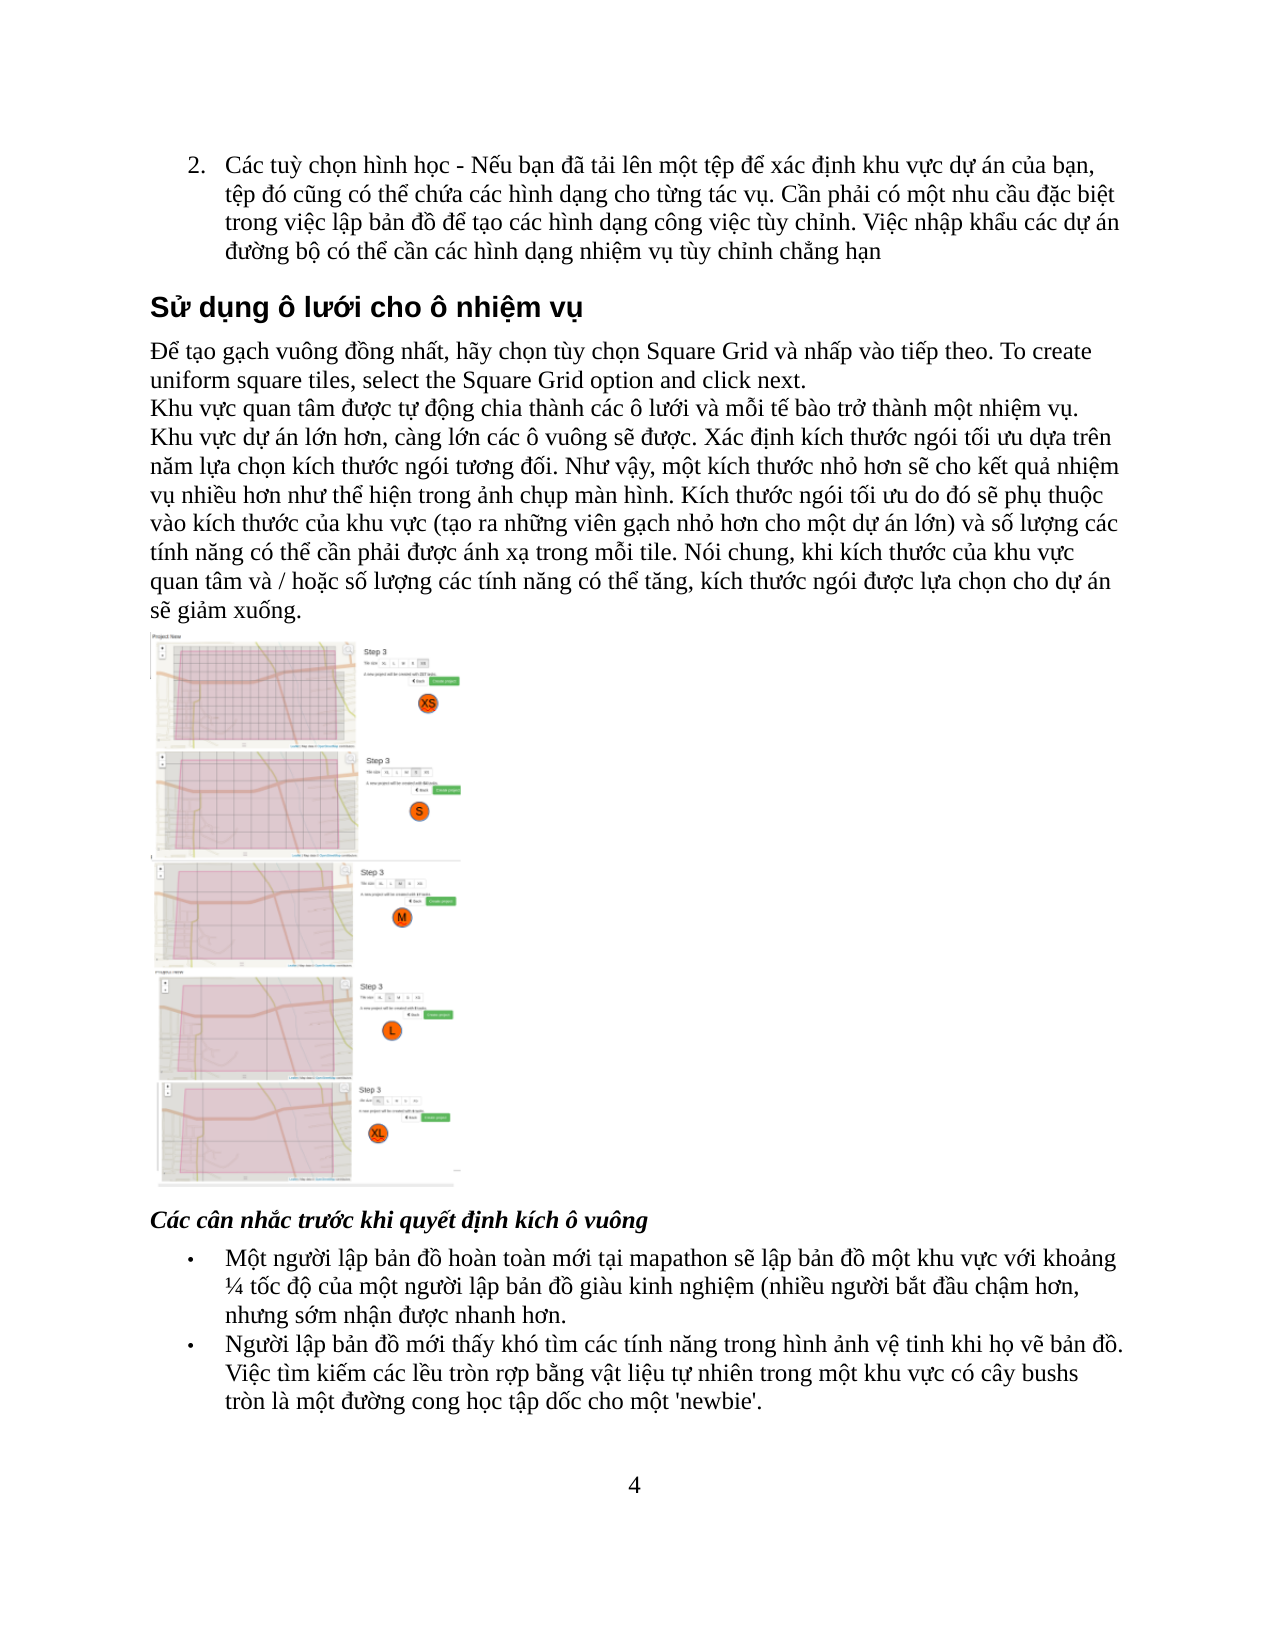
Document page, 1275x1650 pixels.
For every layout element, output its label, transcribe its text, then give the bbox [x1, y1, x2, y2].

picture [150, 632, 461, 1187]
list Người lập bản đồ mới thấy khó tìm các tính năng trong hình ảnh vệ tinh khi họ vẽ bản đồ. Việc tìm kiếm các lều tròn rợp bằng vật liệu tự nhiên trong một khu vực có cây bushs tròn là một đường cong học tập dốc cho một 'newbie'. [187, 1329, 1125, 1415]
text Để tạo gạch vuông đồng nhất, hãy chọn tùy chọn Square Grid và nhấp vào tiếp theo. To create uniform square tiles, select the Square Grid option and click next. Khu vực quan tâm được tự động chia thành các ô lưới và mỗi tế bào trở thành một nhiệm vụ. Khu vực dự án lớn hơn, càng lớn các ô vuông sẽ được. Xác định kích thước ngói tối ưu dựa trên năm lựa chọn kích thước ngói tương đối. Như vậy, một kích thước nhỏ hơn sẽ cho kết quả nhiệm vụ nhiều hơn như thể hiện trong ảnh chụp màn hình. Kích thước ngói tối ưu do đó sẽ phụ thuộc vào kích thước của khu vực (tạo ra những viên gạch nhỏ hơn cho một dự án lớn) và số lượng các tính năng có thể cần phải được ánh xạ trong mỗi tile. Nói chung, khi kích thước của khu vực quan tâm và / hoặc số lượng các tính năng có thể tăng, kích thước ngói được lựa chọn cho dự án sẽ giảm xuống. [150, 336, 1125, 623]
list Một người lập bản đồ hoàn toàn mới tại mapathon sẽ lập bản đồ một khu vực với khoảng ¼ tốc độ của một người lập bản đồ giàu kinh nghiệm (nhiều người bắt đầu chậm hơn, nhưng sớm nhận được nhanh hơn. [187, 1243, 1125, 1329]
text Các cân nhắc trước khi quyết định kích ô vuông [150, 1205, 1125, 1234]
subtitle Sử dụng ô lưới cho ô nhiệm vụ [150, 290, 1125, 323]
list Các tuỳ chọn hình học - Nếu bạn đã tải lên một tệp để xác định khu vực dự án của bạn, tệp đó cũng có thể chứa các hình dạng cho từng tác vụ. Cần phải có một nhu cầu đặc biệt trong việc lập bản đồ để tạo các hình dạng công việc tùy chỉnh. Việc nhập khẩu các dự án đường bộ có thể cần các hình dạng nhiệm vụ tùy chỉnh chẳng hạn [187, 150, 1125, 265]
